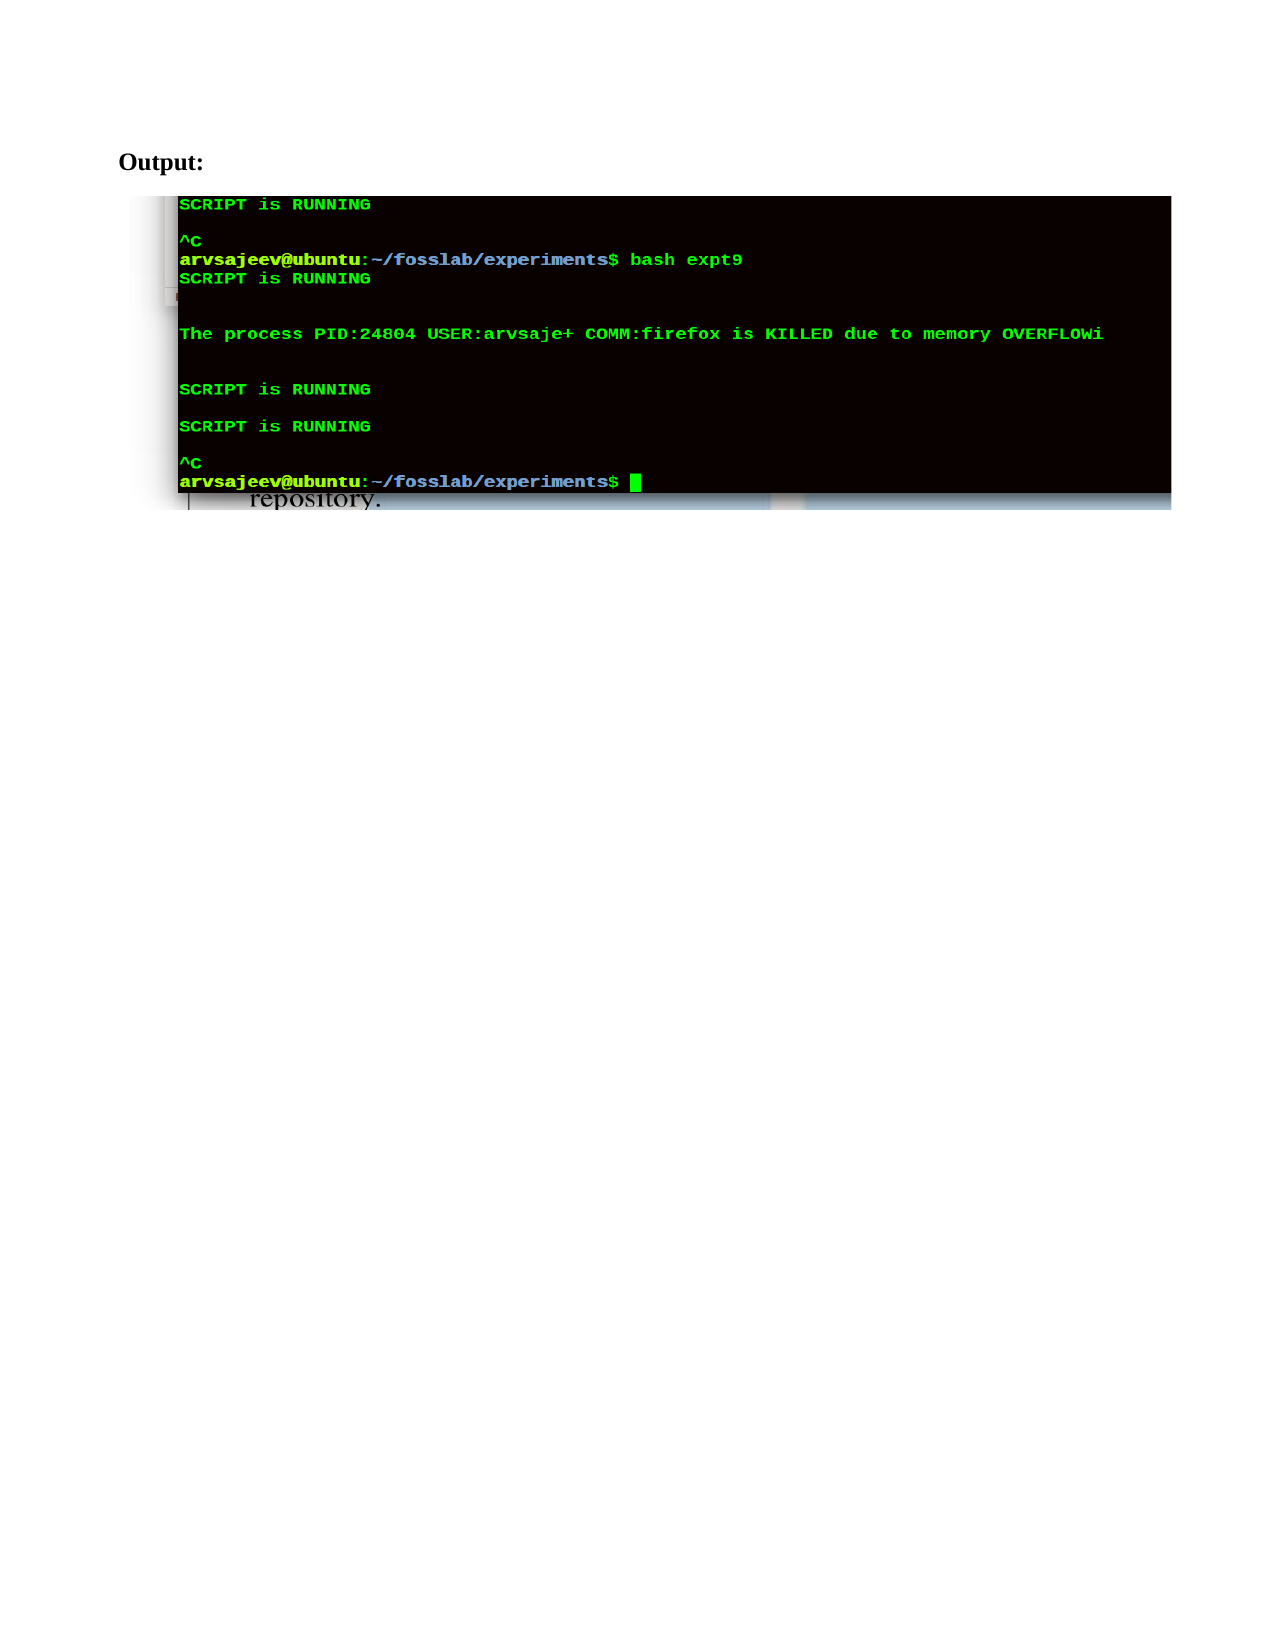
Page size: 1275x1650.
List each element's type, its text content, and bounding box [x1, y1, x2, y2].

picture [129, 292, 1172, 510]
text Output: [118, 147, 1157, 176]
